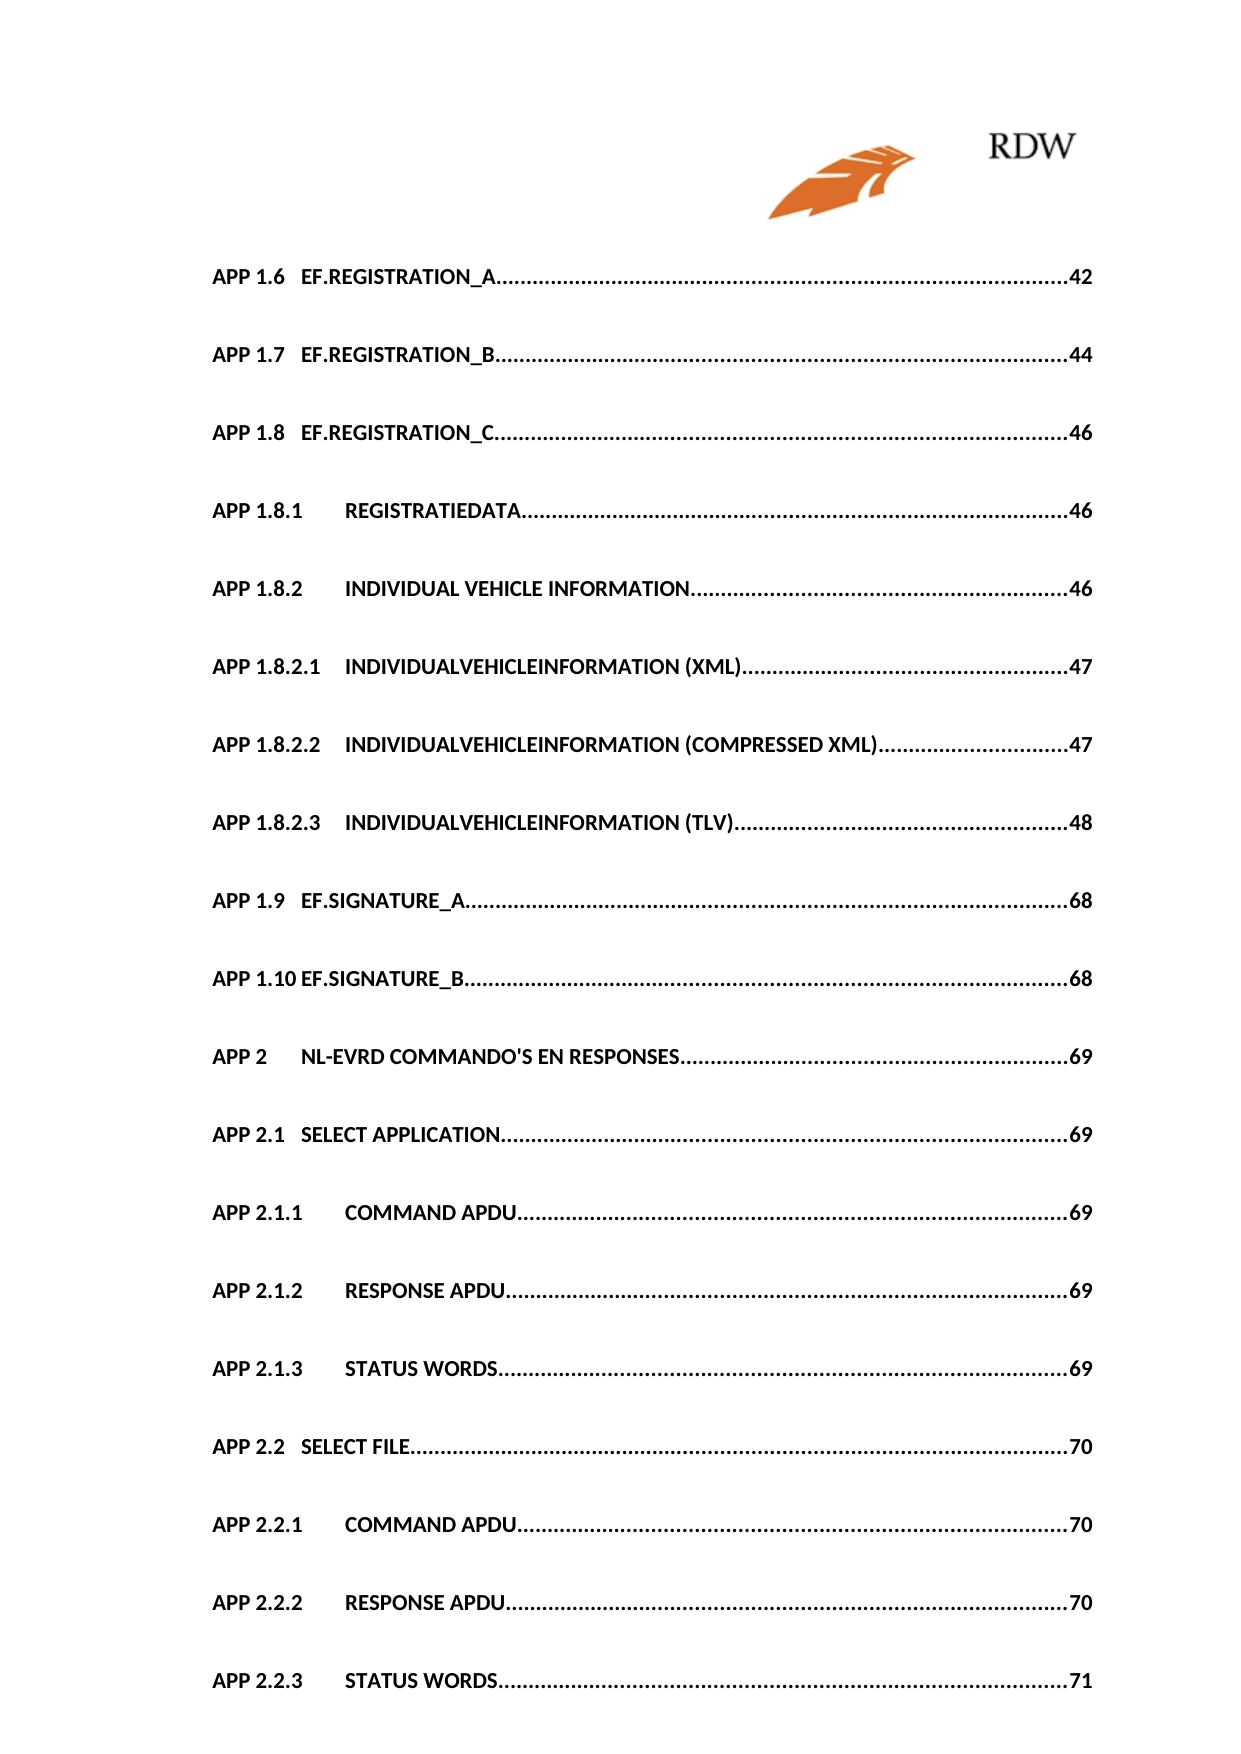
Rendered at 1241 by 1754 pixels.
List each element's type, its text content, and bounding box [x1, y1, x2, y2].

text App 2.2.2 Response APDU 70 [212, 1588, 1093, 1617]
text App 2 NL-eVRD Commando's en Responses 69 [212, 1042, 1093, 1070]
text App 2.1.3 Status Words 69 [212, 1354, 1093, 1382]
text App 1.8 EF.Registration_C 46 [212, 418, 1093, 446]
text App 2.1.2 Response APDU 69 [212, 1276, 1093, 1304]
text App 1.9 EF.Signature_A 68 [212, 886, 1093, 914]
text App 2.2 SELECT FILE 70 [212, 1432, 1093, 1461]
text App 2.1 SELECT APPLICATION 69 [212, 1120, 1093, 1148]
text App 1.7 EF.Registration_B 44 [212, 340, 1093, 368]
text App 2.1.1 Command APDU 69 [212, 1198, 1093, 1226]
text App 1.8.2 Individual Vehicle Information 46 [212, 574, 1093, 602]
text App 1.8.2.3 IndividualVehicleInformation (TLV) 48 [212, 808, 1093, 836]
text App 1.6 EF.Registration_A 42 [212, 262, 1093, 290]
text App 1.8.2.2 IndividualVehicleInformation (Compressed XML) 47 [212, 730, 1093, 758]
text App 1.10 EF.Signature_B 68 [212, 964, 1093, 992]
text App 1.8.2.1 IndividualVehicleInformation (XML) 47 [212, 652, 1093, 680]
text App 2.2.3 Status Words 71 [212, 1667, 1093, 1694]
text App 1.8.1 Registratiedata 46 [212, 496, 1093, 524]
text App 2.2.1 Command APDU 70 [212, 1511, 1093, 1538]
